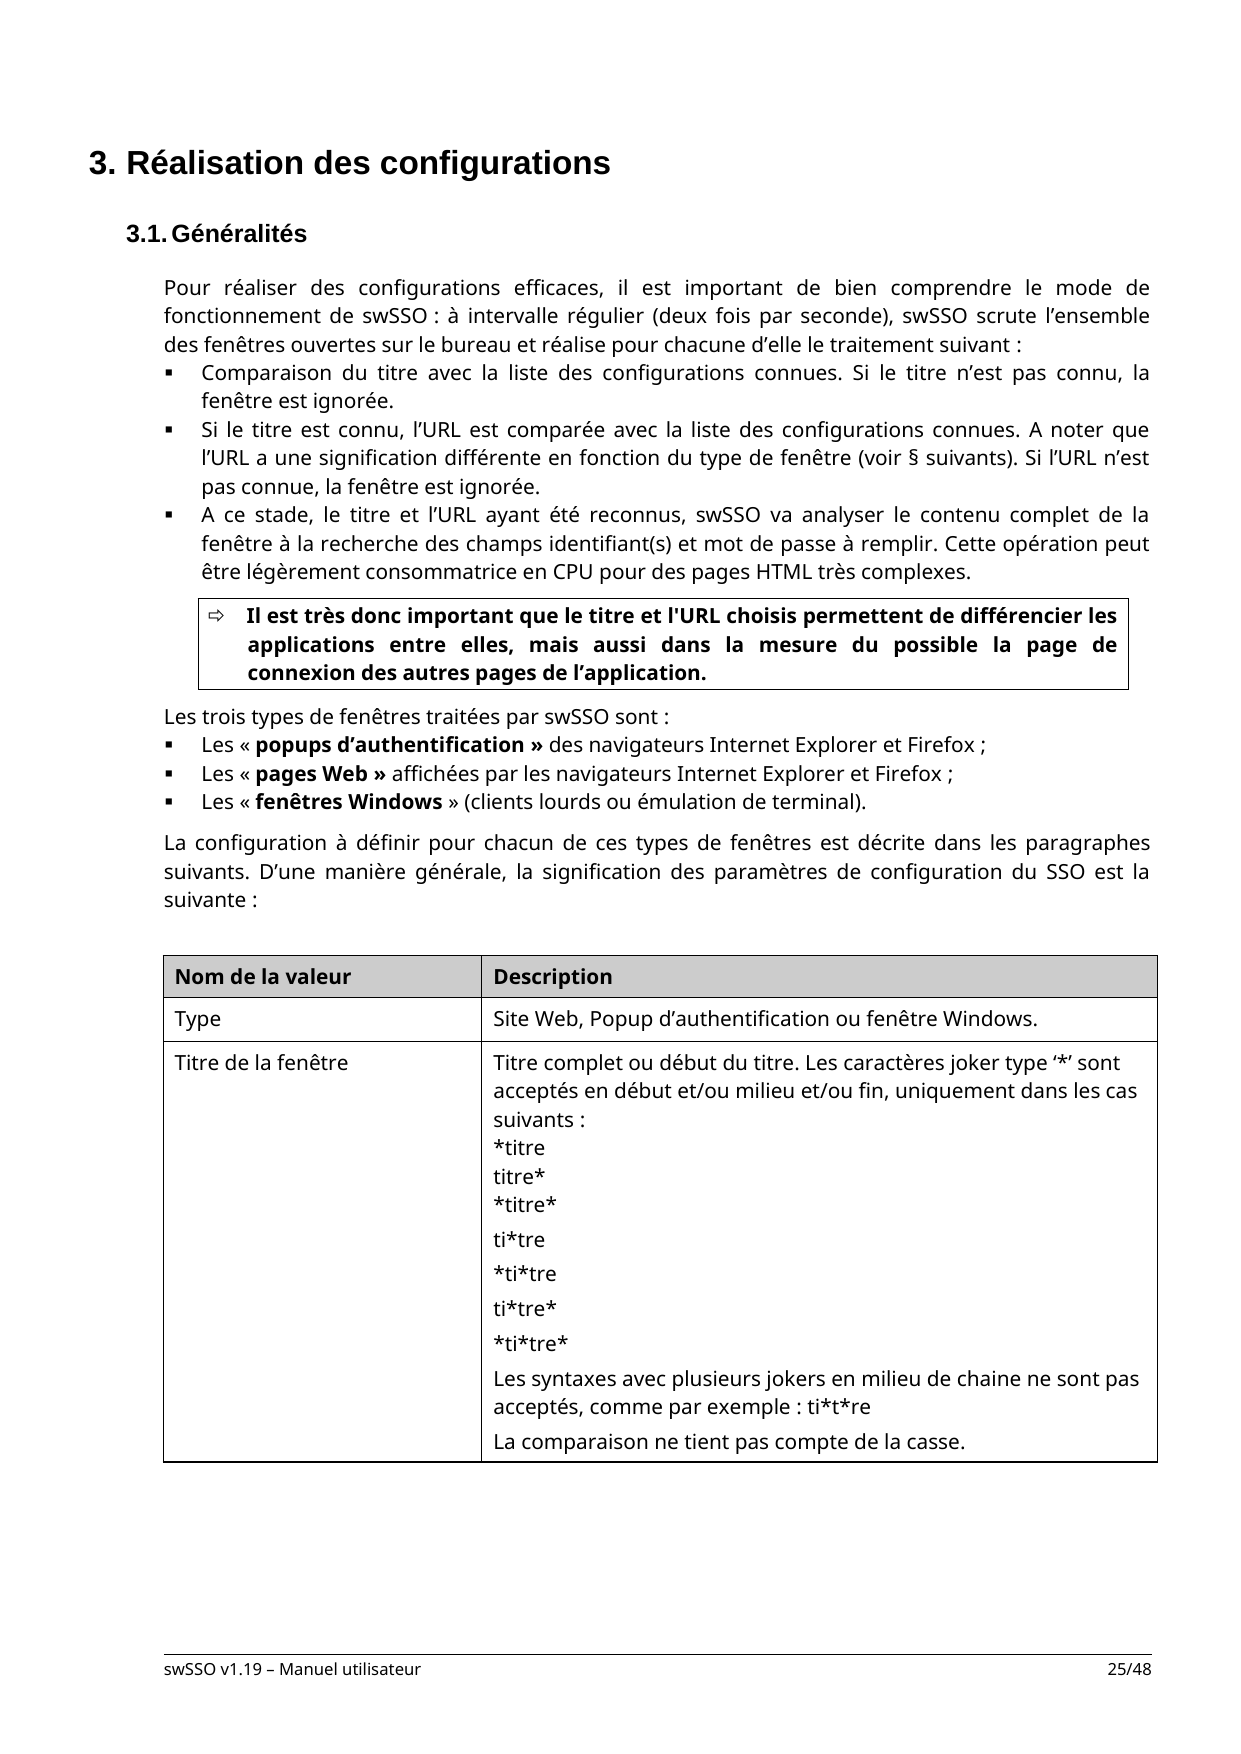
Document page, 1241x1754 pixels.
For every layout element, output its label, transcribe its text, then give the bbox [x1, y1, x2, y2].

list Les « pages Web » affichées par les navigateurs Internet Explorer et Firefox ; [164, 759, 1152, 787]
text Pour réaliser des configurations efficaces, il est important de bien comprendre le mode de fonctionnement de swSSO : à intervalle régulier (deux fois par seconde), swSSO scrute l’ensemble des fenêtres ouvertes sur le bureau et réalise pour chacune d’elle le traitement suivant : [164, 273, 1152, 358]
table_header Description [482, 956, 1157, 997]
subtitle Réalisation des configurations [89, 143, 1152, 182]
table_cell Titre de la fenêtre [164, 1042, 481, 1461]
list Il est très donc important que le titre et l'URL choisis permettent de différencier les applications entre elles, mais aussi dans la mesure du possible la page de connexion des autres pages de l’application. [199, 599, 1128, 689]
text Les trois types de fenêtres traitées par swSSO sont : [164, 702, 1152, 731]
list Les « fenêtres Windows » (clients lourds ou émulation de terminal). [164, 787, 1152, 816]
subtitle Généralités [126, 219, 1152, 248]
text La configuration à définir pour chacun de ces types de fenêtres est décrite dans les paragraphes suivants. D’une manière générale, la signification des paramètres de configuration du SSO est la suivante : [164, 828, 1152, 914]
list Les « popups d’authentification » des navigateurs Internet Explorer et Firefox ; [164, 731, 1152, 759]
table_header Nom de la valeur [164, 956, 481, 997]
table_cell Type [164, 998, 481, 1041]
list Comparaison du titre avec la liste des configurations connues. Si le titre n’est pas connu, la fenêtre est ignorée. [164, 358, 1152, 415]
table_cell Site Web, Popup d’authentification ou fenêtre Windows. [482, 998, 1157, 1041]
list Si le titre est connu, l’URL est comparée avec la liste des configurations connues. A noter que l’URL a une signification différente en fonction du type de fenêtre (voir § suivants). Si l’URL n’est pas connue, la fenêtre est ignorée. [164, 415, 1152, 500]
list A ce stade, le titre et l’URL ayant été reconnus, swSSO va analyser le contenu complet de la fenêtre à la recherche des champs identifiant(s) et mot de passe à remplir. Cette opération peut être légèrement consommatrice en CPU pour des pages HTML très complexes. [164, 500, 1152, 586]
table_cell Titre complet ou début du titre. Les caractères joker type ‘*’ sont acceptés en début et/ou milieu et/ou fin, uniquement dans les cas suivants : *titre titre* *titre* ti*tre *ti*tre ti*tre* *ti*tre* Les syntaxes avec plusieurs jokers en milieu de chaine ne sont pas acceptés, comme par exemple : ti*t*re La comparaison ne tient pas compte de la casse. [482, 1042, 1157, 1461]
